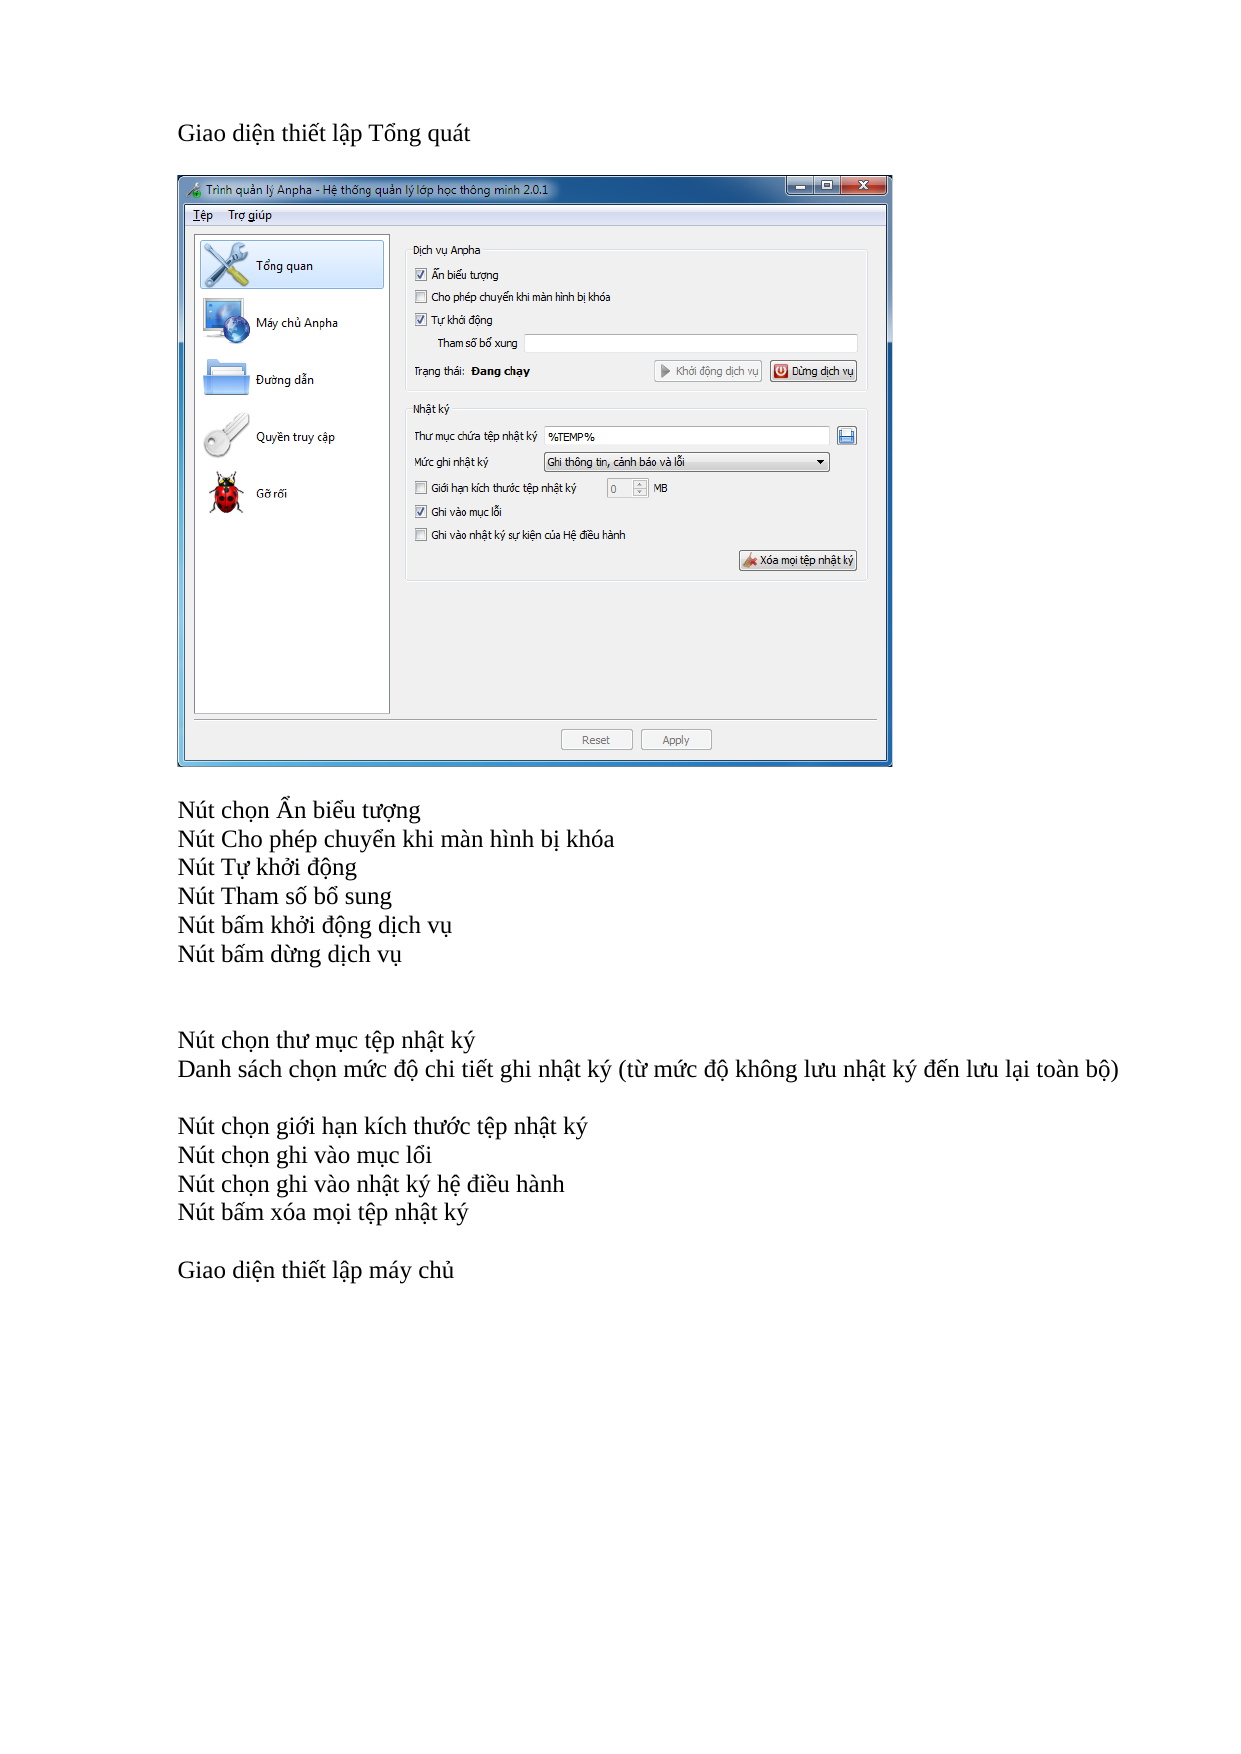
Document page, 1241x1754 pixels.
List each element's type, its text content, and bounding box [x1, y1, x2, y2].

text Giao diện thiết lập máy chủ [177, 1255, 1122, 1284]
text Nút bấm khởi động dịch vụ [177, 910, 1122, 939]
text Nút chọn thư mục tệp nhật ký [177, 1025, 1122, 1054]
picture [177, 175, 893, 767]
text Nút chọn Ẩn biểu tượng [177, 795, 1122, 824]
text Nút chọn giới hạn kích thước tệp nhật ký [177, 1111, 1122, 1140]
text Danh sách chọn mức độ chi tiết ghi nhật ký (từ mức độ không lưu nhật ký đến lưu lại toàn bộ) [177, 1054, 1122, 1082]
text Giao diện thiết lập Tổng quát [177, 118, 1122, 147]
text Nút bấm xóa mọi tệp nhật ký [177, 1197, 1122, 1226]
text Nút Tự khởi động [177, 852, 1122, 881]
text Nút Tham số bổ sung [177, 881, 1122, 910]
text Nút Cho phép chuyển khi màn hình bị khóa [177, 824, 1122, 852]
text Nút chọn ghi vào nhật ký hệ điều hành [177, 1169, 1122, 1197]
text Nút bấm dừng dịch vụ [177, 939, 1122, 967]
text Nút chọn ghi vào mục lổi [177, 1140, 1122, 1169]
